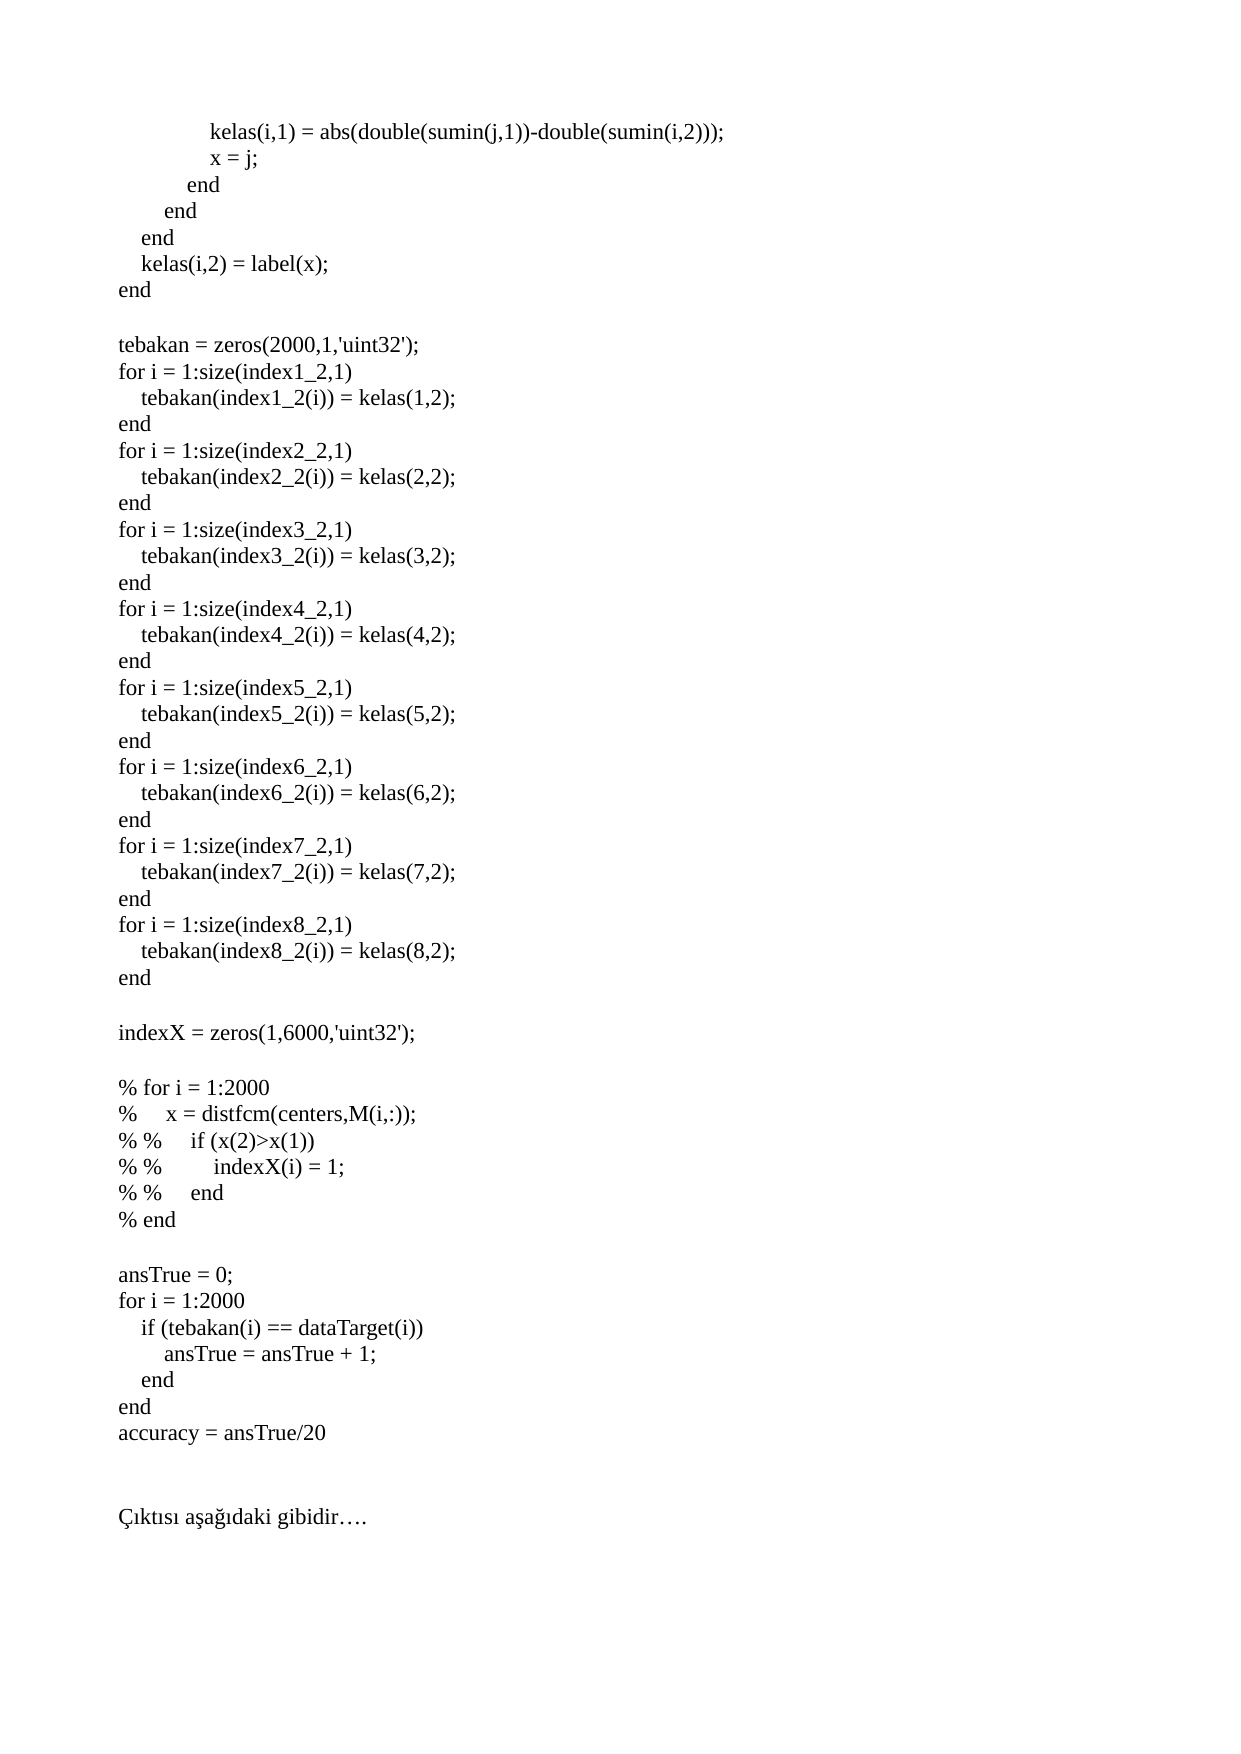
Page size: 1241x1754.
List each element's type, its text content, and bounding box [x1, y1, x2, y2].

text ansTrue = 0; [118, 1261, 1122, 1287]
text end [118, 964, 1122, 990]
text for i = 1:size(index4_2,1) [118, 595, 1122, 621]
text x = j; [118, 144, 1122, 171]
text for i = 1:size(index7_2,1) [118, 832, 1122, 858]
text tebakan(index4_2(i)) = kelas(4,2); [118, 621, 1122, 648]
text % % end [118, 1179, 1122, 1206]
text tebakan(index8_2(i)) = kelas(8,2); [118, 937, 1122, 964]
text accuracy = ansTrue/20 [118, 1419, 1122, 1445]
text end [118, 1393, 1122, 1419]
text end [118, 276, 1122, 303]
text for i = 1:2000 [118, 1287, 1122, 1314]
text if (tebakan(i) == dataTarget(i)) [118, 1314, 1122, 1340]
text tebakan(index2_2(i)) = kelas(2,2); [118, 463, 1122, 489]
text % x = distfcm(centers,M(i,:)); [118, 1100, 1122, 1127]
text kelas(i,1) = abs(double(sumin(j,1))-double(sumin(i,2))); [118, 118, 1122, 144]
text kelas(i,2) = label(x); [118, 250, 1122, 276]
text ansTrue = ansTrue + 1; [118, 1340, 1122, 1366]
text end [118, 410, 1122, 437]
text end [118, 885, 1122, 911]
text % % if (x(2)>x(1)) [118, 1127, 1122, 1153]
text Çıktısı aşağıdaki gibidir…. [118, 1503, 1122, 1529]
text tebakan(index6_2(i)) = kelas(6,2); [118, 779, 1122, 806]
text % % indexX(i) = 1; [118, 1153, 1122, 1179]
text % end [118, 1206, 1122, 1232]
text tebakan(index5_2(i)) = kelas(5,2); [118, 700, 1122, 727]
text end [118, 568, 1122, 595]
text for i = 1:size(index1_2,1) [118, 358, 1122, 384]
text end [118, 648, 1122, 674]
text for i = 1:size(index2_2,1) [118, 437, 1122, 463]
text for i = 1:size(index8_2,1) [118, 911, 1122, 937]
text for i = 1:size(index5_2,1) [118, 674, 1122, 700]
text end [118, 223, 1122, 250]
text % for i = 1:2000 [118, 1074, 1122, 1100]
text end [118, 806, 1122, 832]
text for i = 1:size(index3_2,1) [118, 516, 1122, 542]
text tebakan(index1_2(i)) = kelas(1,2); [118, 384, 1122, 410]
text indexX = zeros(1,6000,'uint32'); [118, 1019, 1122, 1045]
text end [118, 489, 1122, 516]
text end [118, 171, 1122, 197]
text end [118, 727, 1122, 753]
text end [118, 1366, 1122, 1393]
text end [118, 197, 1122, 223]
text tebakan(index3_2(i)) = kelas(3,2); [118, 542, 1122, 568]
text tebakan(index7_2(i)) = kelas(7,2); [118, 858, 1122, 885]
text tebakan = zeros(2000,1,'uint32'); [118, 331, 1122, 358]
text for i = 1:size(index6_2,1) [118, 753, 1122, 779]
